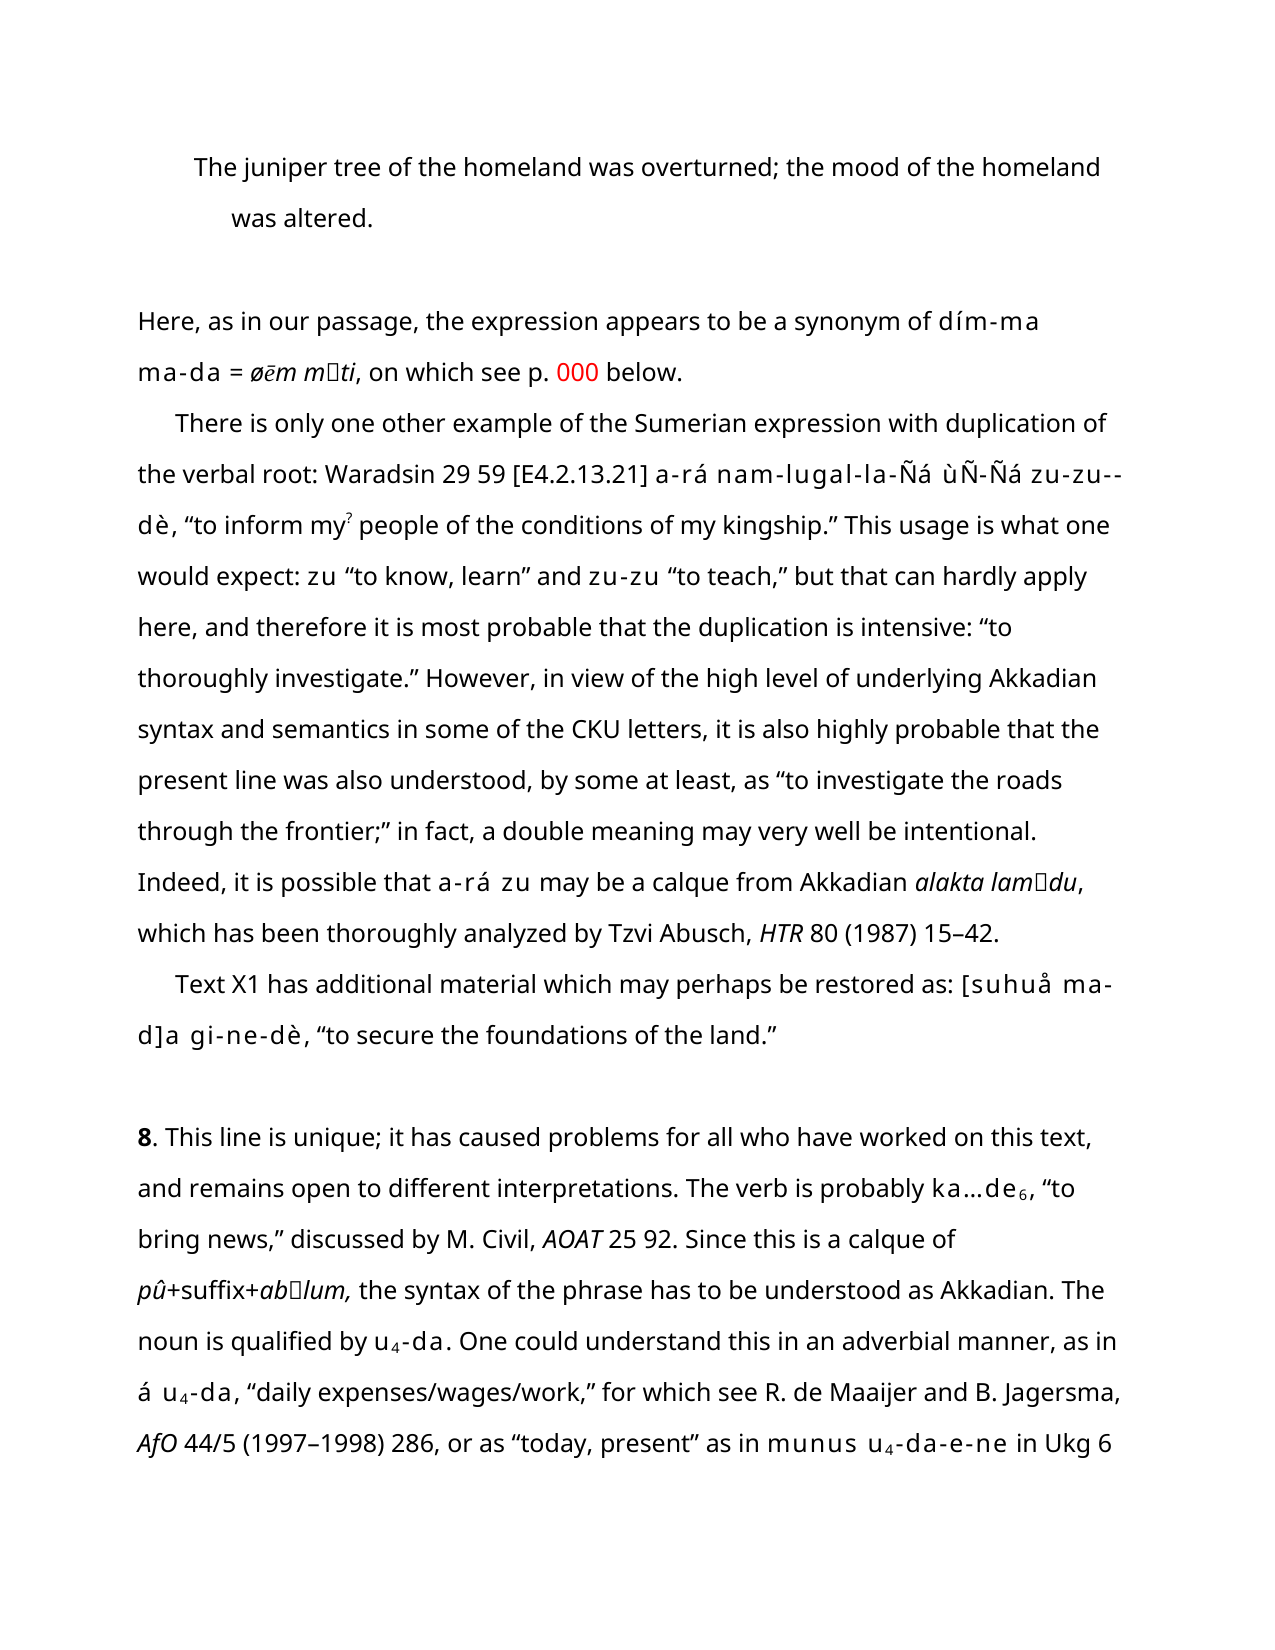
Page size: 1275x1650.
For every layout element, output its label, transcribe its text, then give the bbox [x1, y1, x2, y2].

text The juniper tree of the homeland was overturned; the mood of the homeland was altered. [194, 150, 1138, 235]
text 8. This line is unique; it has caused problems for all who have worked on this text, and remains open to different interpretations. The verb is probably ka…de6, “to bring news,” discussed by M. Civil, AOAT 25 92. Since this is a calque of pû+suffix+ablum, the syntax of the phrase has to be understood as Akkadian. The noun is qualified by u4-da. One could understand this in an adverbial manner, as in á u4-da, “daily expenses/wages/work,” for which see R. de Maaijer and B. Jagersma, AfO 44/5 (1997–1998) 286, or as “today, present” as in munus u4-da-e-ne in Ukg 6 [137, 1120, 1138, 1460]
text There is only one other example of the Sumerian expression with duplication of the verbal root: Waradsin 29 59 [E4.2.13.21] a-­rá nam­-lugal­-la­-Ñá ùÑ-­Ñá zu-­zu-­dè, “to inform my? people of the conditions of my kingship.” This usage is what one would expect: zu “to know, learn” and zu­-zu “to teach,” but that can hardly apply here, and therefore it is most probable that the duplication is intensive: “to thoroughly investigate.” However, in view of the high level of underlying Akkadian syntax and semantics in some of the CKU letters, it is also highly probable that the present line was also understood, by some at least, as “to investigate the roads through the frontier;” in fact, a double meaning may very well be intentional. Indeed, it is possible that a-rá zu may be a calque from Akkadian alakta lamdu, which has been thoroughly analyzed by Tzvi Abusch, HTR 80 (1987) 15–42. [137, 405, 1128, 950]
text Text X1 has additional material which may perhaps be restored as: [suhuå ma-d]a gi-ne-dè, “to secure the foundations of the land.” [137, 967, 1138, 1052]
text Here, as in our passage, the expression appears to be a synonym of dím-ma ma-­da = øēm mti, on which see p. 000 below. [137, 303, 1100, 388]
